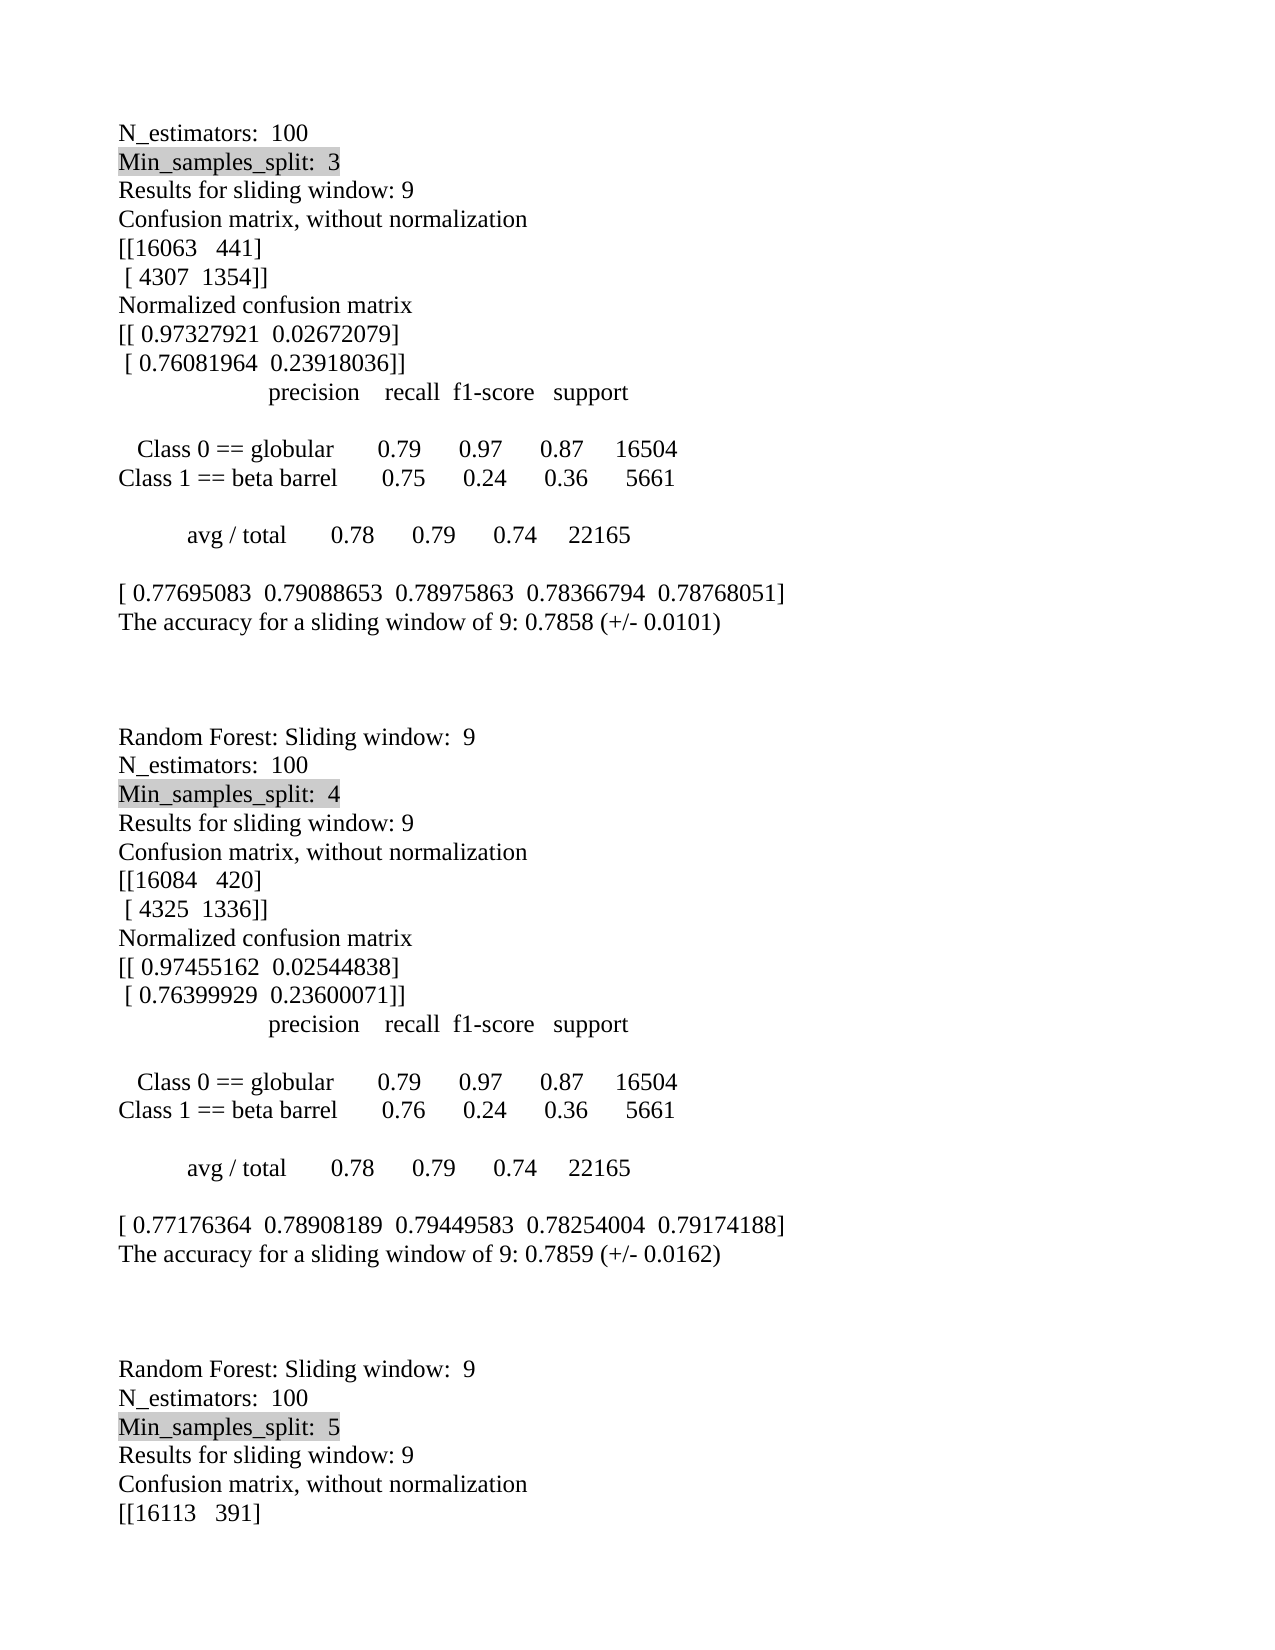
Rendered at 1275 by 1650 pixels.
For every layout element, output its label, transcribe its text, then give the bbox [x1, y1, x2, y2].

text Results for sliding window: 9 [118, 808, 1157, 837]
text Min_samples_split: 5 [118, 1412, 1157, 1441]
text Class 1 == beta barrel 0.75 0.24 0.36 5661 [118, 463, 1157, 492]
text Min_samples_split: 3 [118, 147, 1157, 176]
text N_estimators: 100 [118, 751, 1157, 779]
text The accuracy for a sliding window of 9: 0.7859 (+/- 0.0162) [118, 1239, 1157, 1268]
text Confusion matrix, without normalization [118, 204, 1157, 233]
text Normalized confusion matrix [118, 923, 1157, 952]
text [ 0.77695083 0.79088653 0.78975863 0.78366794 0.78768051] [118, 578, 1157, 607]
text [ 0.77176364 0.78908189 0.79449583 0.78254004 0.79174188] [118, 1211, 1157, 1239]
text [[ 0.97327921 0.02672079] [118, 319, 1157, 348]
text Class 1 == beta barrel 0.76 0.24 0.36 5661 [118, 1096, 1157, 1124]
text [ 0.76399929 0.23600071]] [118, 981, 1157, 1009]
text N_estimators: 100 [118, 1383, 1157, 1412]
text The accuracy for a sliding window of 9: 0.7858 (+/- 0.0101) [118, 607, 1157, 636]
text Random Forest: Sliding window: 9 [118, 1354, 1157, 1383]
text Confusion matrix, without normalization [118, 837, 1157, 866]
text Normalized confusion matrix [118, 291, 1157, 319]
text [[ 0.97455162 0.02544838] [118, 952, 1157, 981]
text avg / total 0.78 0.79 0.74 22165 [118, 521, 1157, 549]
text avg / total 0.78 0.79 0.74 22165 [118, 1153, 1157, 1182]
text [[16063 441] [118, 233, 1157, 262]
text [ 4307 1354]] [118, 262, 1157, 291]
text precision recall f1-score support [118, 377, 1157, 406]
text Results for sliding window: 9 [118, 1441, 1157, 1469]
text [ 4325 1336]] [118, 894, 1157, 923]
text [[16113 391] [118, 1498, 1157, 1527]
text Confusion matrix, without normalization [118, 1469, 1157, 1498]
text Random Forest: Sliding window: 9 [118, 722, 1157, 751]
text Class 0 == globular 0.79 0.97 0.87 16504 [118, 434, 1157, 463]
text Class 0 == globular 0.79 0.97 0.87 16504 [118, 1067, 1157, 1096]
text [[16084 420] [118, 866, 1157, 894]
text Results for sliding window: 9 [118, 176, 1157, 204]
text precision recall f1-score support [118, 1009, 1157, 1038]
text Min_samples_split: 4 [118, 779, 1157, 808]
text N_estimators: 100 [118, 118, 1157, 147]
text [ 0.76081964 0.23918036]] [118, 348, 1157, 377]
